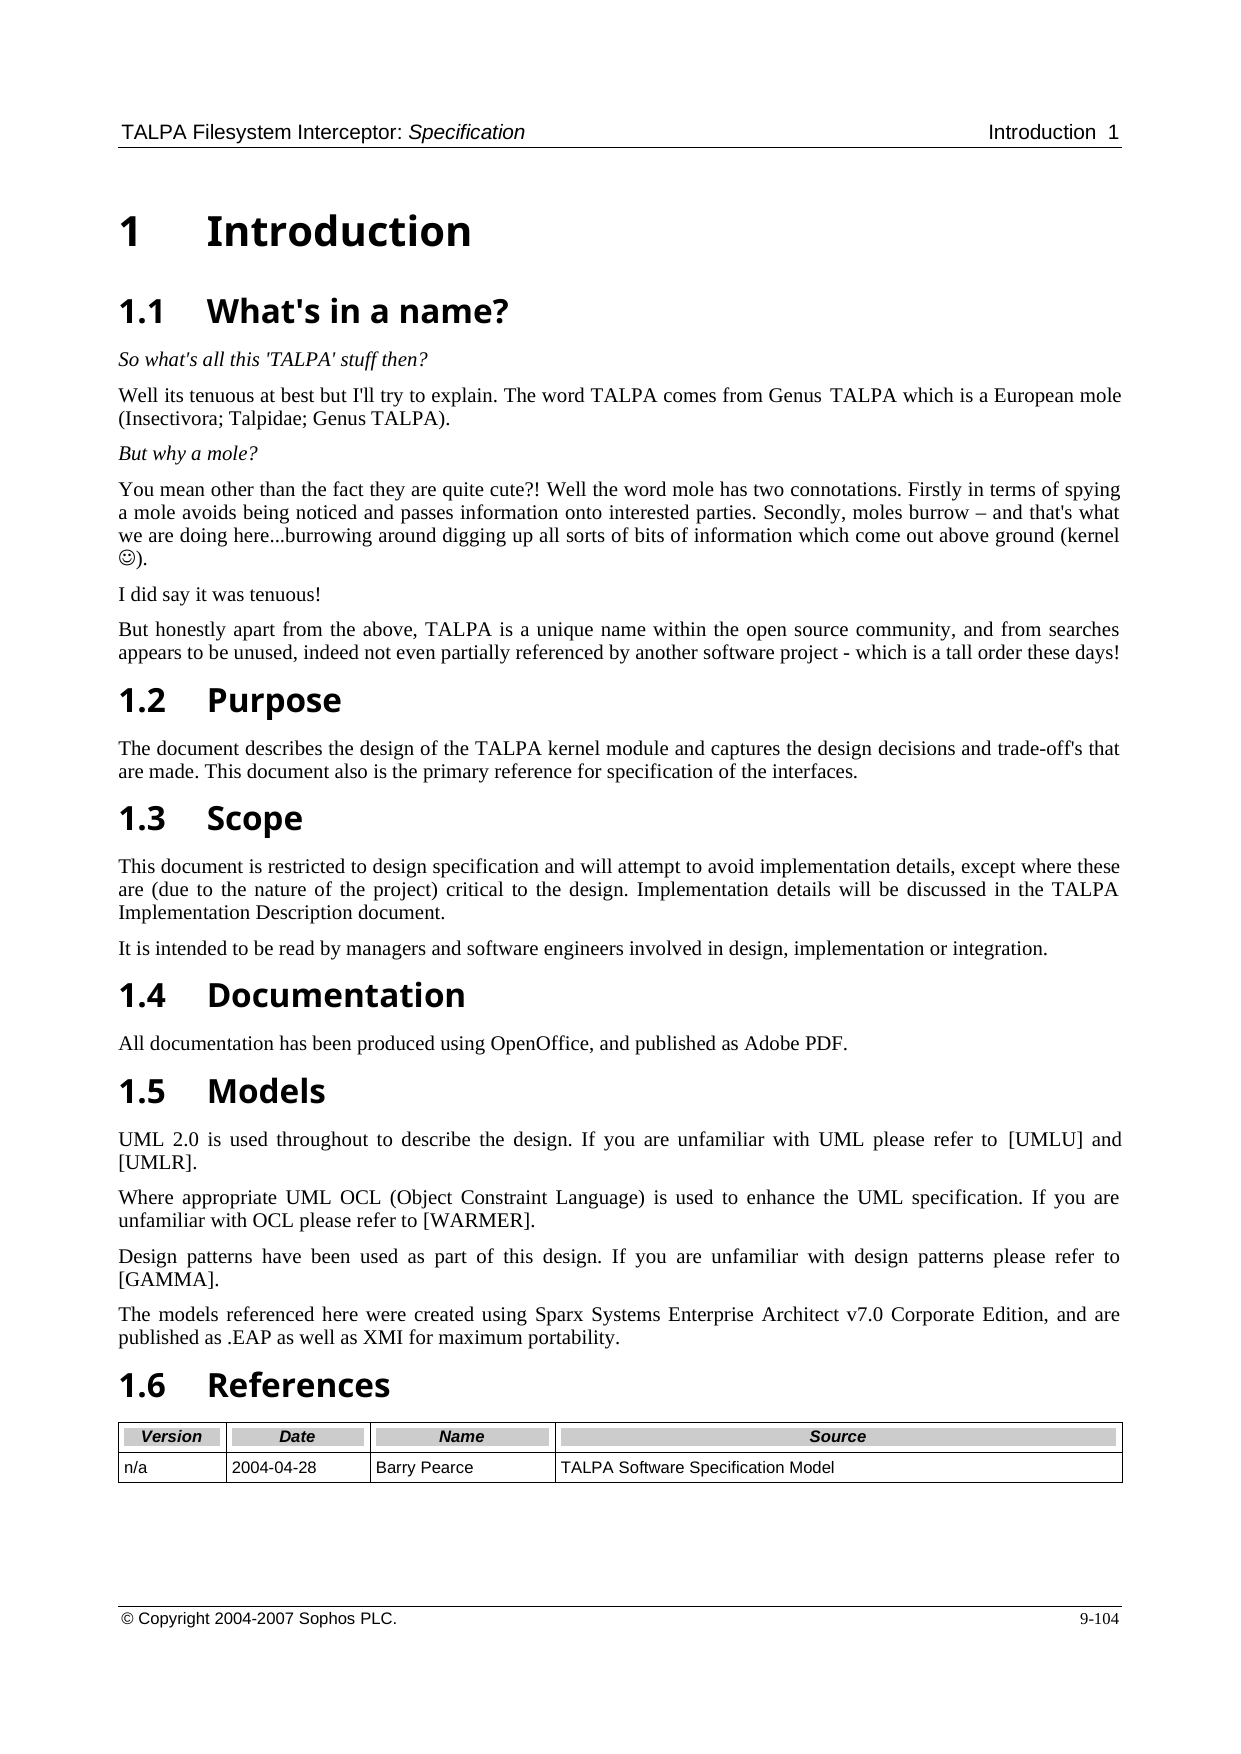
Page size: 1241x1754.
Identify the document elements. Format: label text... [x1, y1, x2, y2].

text So what's all this 'TALPA' stuff then? [118, 348, 1122, 371]
text UML 2.0 is used throughout to describe the design. If you are unfamiliar with UML please refer to [UMLU] and [UMLR]. [118, 1128, 1122, 1174]
table_header Date [227, 1423, 370, 1452]
subtitle Purpose [118, 676, 1122, 722]
text Well its tenuous at best but I'll try to explain. The word TALPA comes from Genus TALPA which is a European mole (Insectivora; Talpidae; Genus TALPA). [118, 384, 1122, 430]
table_header Name [371, 1423, 555, 1452]
text But why a mole? [118, 442, 1122, 465]
text But honestly apart from the above, TALPA is a unique name within the open source community, and from searches appears to be unused, indeed not even partially referenced by another software project - which is a tall order these days! [118, 618, 1122, 664]
subtitle Scope [118, 795, 1122, 840]
subtitle Models [118, 1068, 1122, 1113]
table_header Version [119, 1423, 226, 1452]
table_cell n/a [119, 1453, 226, 1482]
text The models referenced here were created using Sparx Systems Enterprise Architect v7.0 Corporate Edition, and are published as .EAP as well as XMI for maximum portability. [118, 1303, 1122, 1349]
subtitle References [118, 1362, 1122, 1407]
text All documentation has been produced using OpenOffice, and published as Adobe PDF. [118, 1032, 1122, 1055]
text This document is restricted to design specification and will attempt to avoid implementation details, except where these are (due to the nature of the project) critical to the design. Implementation details will be discussed in the TALPA Implementation Description document. [118, 855, 1122, 924]
text You mean other than the fact they are quite cute?! Well the word mole has two connotations. Firstly in terms of spying a mole avoids being noticed and passes information onto interested parties. Secondly, moles burrow – and that's what we are doing here...burrowing around digging up all sorts of bits of information which come out above ground (kernel J). [118, 478, 1122, 570]
text It is intended to be read by managers and software engineers involved in design, implementation or integration. [118, 937, 1122, 959]
subtitle Introduction [118, 202, 1122, 259]
table_cell Barry Pearce [371, 1453, 555, 1482]
text I did say it was tenuous! [118, 582, 1122, 605]
text The document describes the design of the TALPA kernel module and captures the design decisions and trade-off's that are made. This document also is the primary reference for specification of the interfaces. [118, 736, 1122, 782]
text Design patterns have been used as part of this design. If you are unfamiliar with design patterns please refer to [GAMMA]. [118, 1245, 1122, 1291]
subtitle Documentation [118, 972, 1122, 1017]
table_header Source [556, 1423, 1122, 1452]
subtitle What's in a name? [118, 288, 1122, 333]
table_cell 2004-04-28 [227, 1453, 370, 1482]
text Where appropriate UML OCL (Object Constraint Language) is used to enhance the UML specification. If you are unfamiliar with OCL please refer to [WARMER]. [118, 1186, 1122, 1232]
table_cell TALPA Software Specification Model [556, 1453, 1122, 1482]
